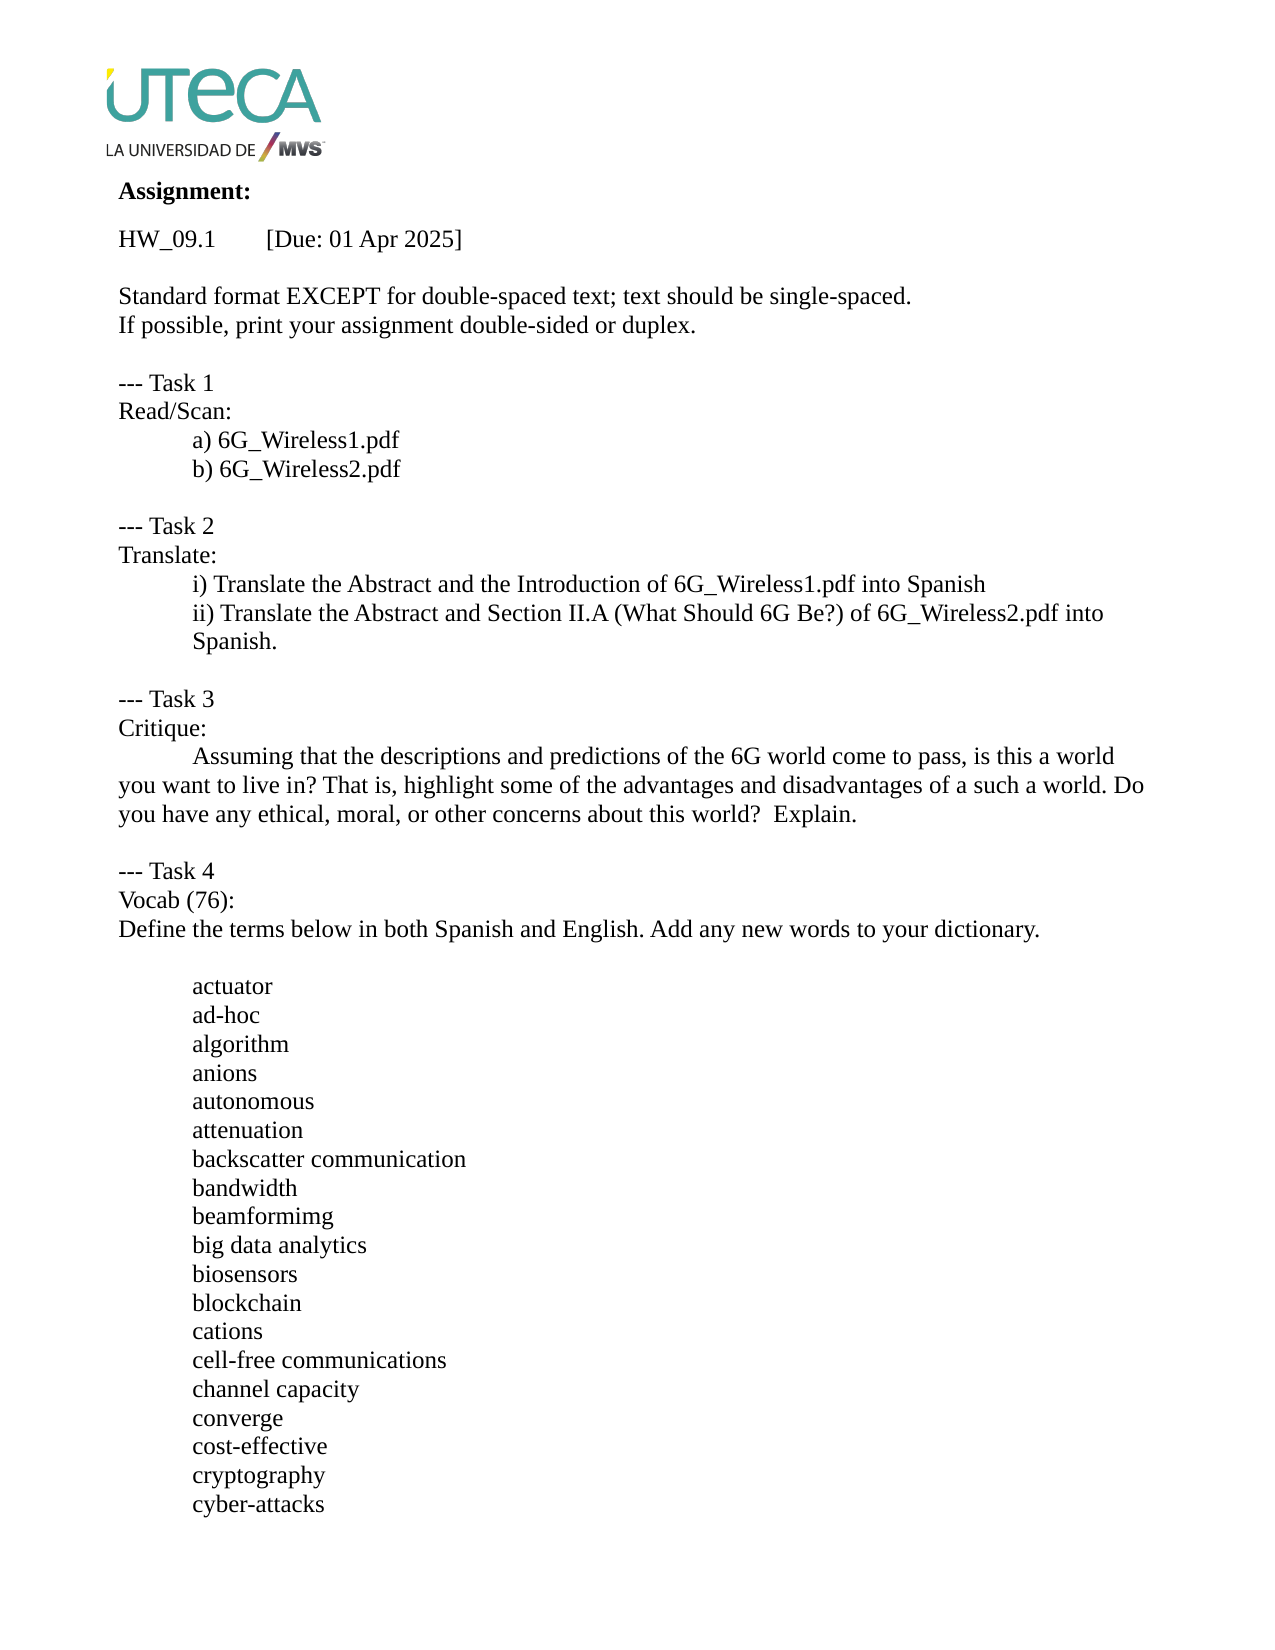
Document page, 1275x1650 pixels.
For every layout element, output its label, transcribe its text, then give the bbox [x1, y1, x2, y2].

text actuator [118, 971, 1157, 1000]
text If possible, print your assignment double-sided or duplex. [118, 310, 1157, 339]
text --- Task 3 [118, 684, 1157, 713]
text Assuming that the descriptions and predictions of the 6G world come to pass, is this a world you want to live in? That is, highlight some of the advantages and disadvantages of a such a world. Do you have any ethical, moral, or other concerns about this world? Explain. [118, 741, 1157, 828]
text cyber-attacks [118, 1489, 1157, 1518]
text Translate: [118, 540, 1157, 569]
text beamformimg [118, 1201, 1157, 1230]
text blockchain [118, 1288, 1157, 1316]
text HW_09.1 [Due: 01 Apr 2025] [118, 224, 1157, 253]
text ii) Translate the Abstract and Section II.A (What Should 6G Be?) of 6G_Wireless2.pdf into Spanish. [118, 598, 1157, 655]
text channel capacity [118, 1374, 1157, 1403]
text ad-hoc [118, 1000, 1157, 1029]
text Critique: [118, 713, 1157, 741]
text i) Translate the Abstract and the Introduction of 6G_Wireless1.pdf into Spanish [118, 569, 1157, 598]
text --- Task 4 [118, 856, 1157, 885]
text biosensors [118, 1259, 1157, 1288]
text cryptography [118, 1460, 1157, 1489]
text --- Task 1 [118, 368, 1157, 396]
text converge [118, 1403, 1157, 1431]
text Define the terms below in both Spanish and English. Add any new words to your dictionary. [118, 914, 1157, 943]
text Read/Scan: [118, 396, 1157, 425]
text algorithm [118, 1029, 1157, 1058]
text --- Task 2 [118, 511, 1157, 540]
text autonomous [118, 1086, 1157, 1115]
text backscatter communication [118, 1144, 1157, 1173]
picture [104, 64, 328, 166]
text cations [118, 1316, 1157, 1345]
text cost-effective [118, 1431, 1157, 1460]
text big data analytics [118, 1230, 1157, 1259]
text Standard format EXCEPT for double-spaced text; text should be single-spaced. [118, 281, 1157, 310]
text b) 6G_Wireless2.pdf [118, 454, 1157, 483]
text attenuation [118, 1115, 1157, 1144]
text a) 6G_Wireless1.pdf [118, 425, 1157, 454]
text Vocab (76): [118, 885, 1157, 914]
text cell-free communications [118, 1345, 1157, 1374]
text Assignment: [118, 176, 1157, 205]
text anions [118, 1058, 1157, 1086]
text bandwidth [118, 1173, 1157, 1201]
